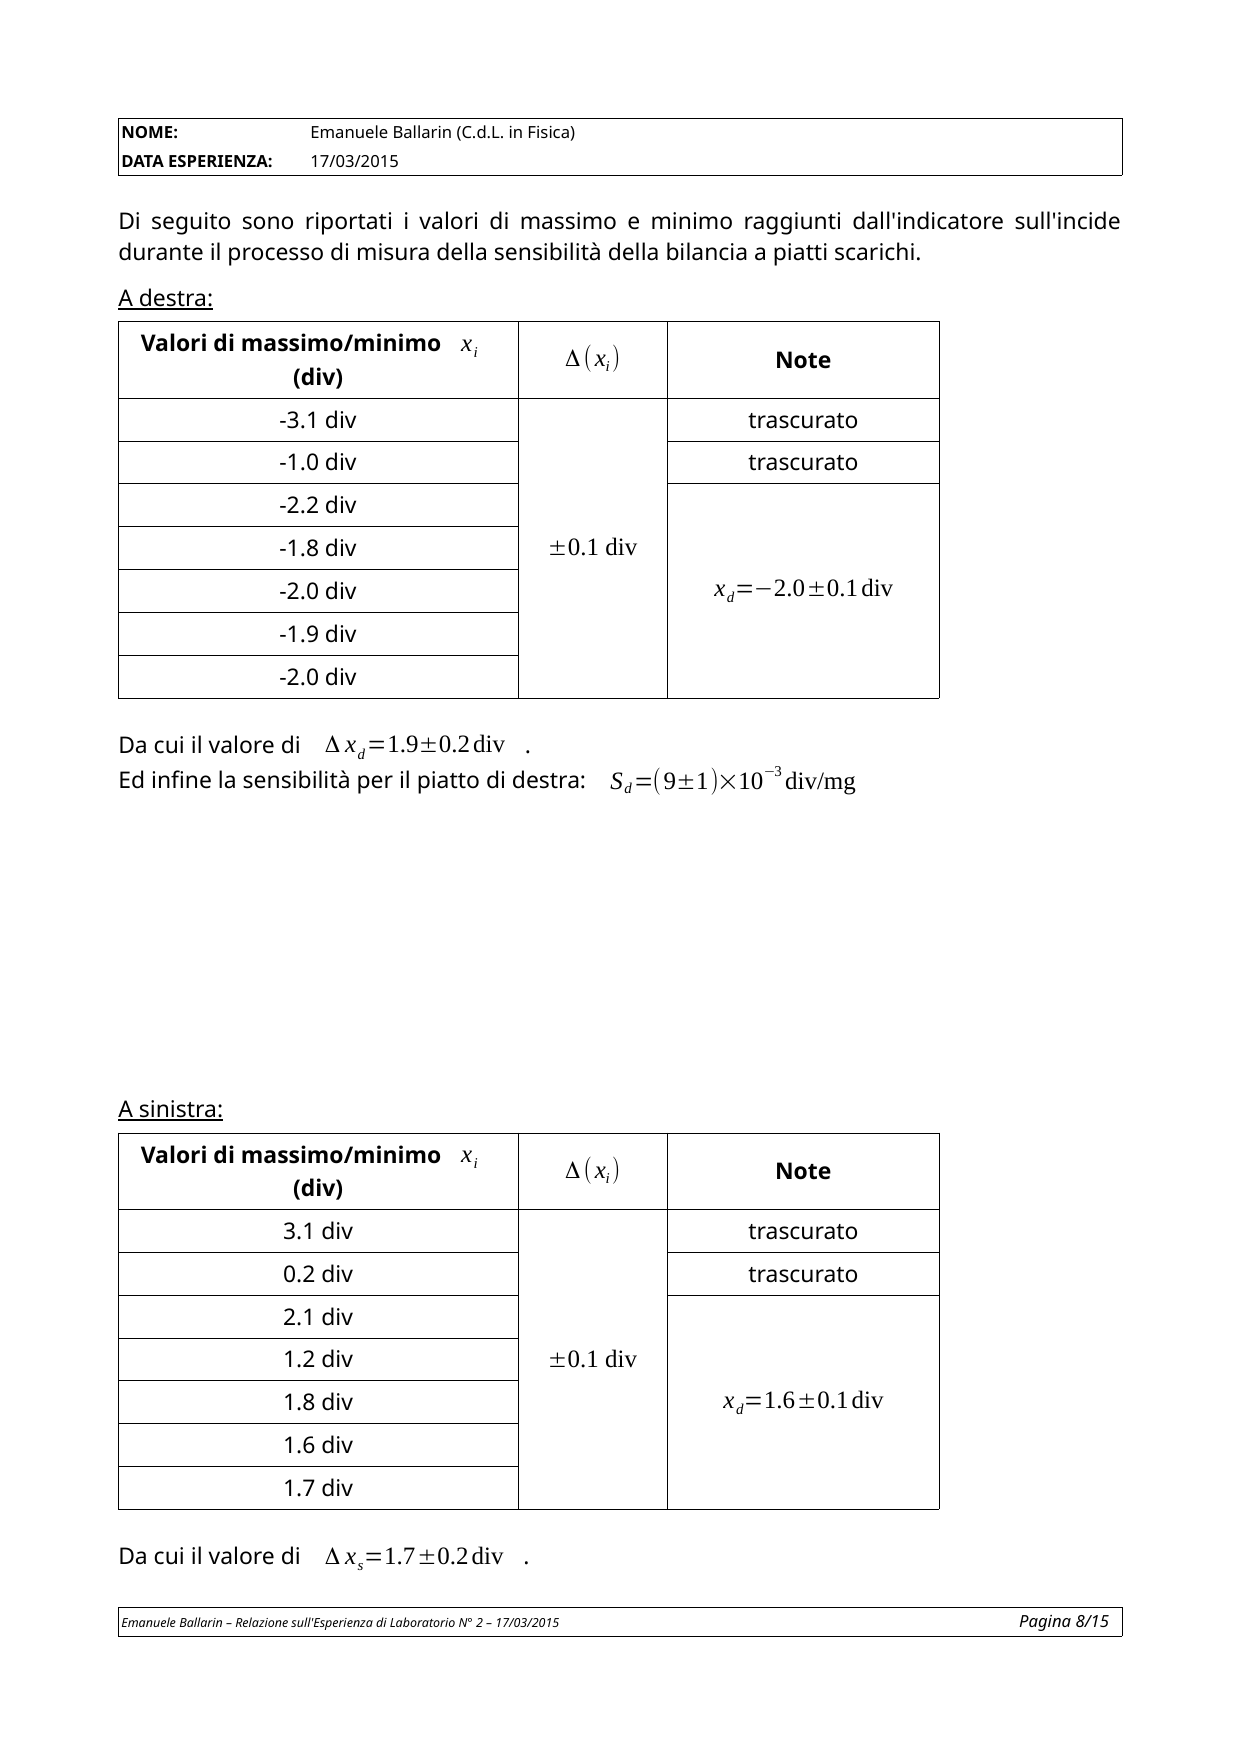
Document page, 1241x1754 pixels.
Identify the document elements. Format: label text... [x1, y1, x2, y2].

table_header [519, 322, 667, 398]
text A sinistra: [118, 1093, 1122, 1124]
table_cell -3.1 div [119, 399, 518, 441]
table_cell trascurato [668, 1253, 939, 1295]
text Ed infine la sensibilità per il piatto di destra: [118, 762, 1122, 797]
table_cell -2.0 div [119, 570, 518, 612]
table_header [519, 1134, 667, 1209]
table_cell trascurato [668, 1210, 939, 1252]
text Di seguito sono riportati i valori di massimo e minimo raggiunti dall'indicatore sull'incide durante il processo di misura della sensibilità della bilancia a piatti scarichi. [118, 205, 1122, 267]
table_header Valori di massimo/minimo(div) [119, 1134, 518, 1209]
table_cell [668, 484, 939, 697]
table_cell 3.1 div [119, 1210, 518, 1252]
table_cell 0.2 div [119, 1253, 518, 1295]
table_header Valori di massimo/minimo(div) [119, 322, 518, 398]
table_header Note [668, 1134, 939, 1209]
table_cell 1.6 div [119, 1424, 518, 1466]
table_cell -1.9 div [119, 613, 518, 654]
table_cell [519, 1210, 667, 1509]
table_cell 1.7 div [119, 1467, 518, 1509]
table_header Note [668, 322, 939, 398]
table_cell 1.8 div [119, 1381, 518, 1423]
text Da cui il valore di . [118, 729, 1122, 762]
table_cell -1.8 div [119, 527, 518, 569]
table_cell -2.2 div [119, 484, 518, 526]
table_cell [519, 399, 667, 697]
table_cell trascurato [668, 442, 939, 483]
text Da cui il valore di . [118, 1540, 1122, 1574]
table_cell -1.0 div [119, 442, 518, 483]
table_cell 1.2 div [119, 1339, 518, 1380]
table_cell [668, 1296, 939, 1509]
text A destra: [118, 281, 1122, 313]
table_cell trascurato [668, 399, 939, 441]
table_cell -2.0 div [119, 656, 518, 697]
table_cell 2.1 div [119, 1296, 518, 1338]
